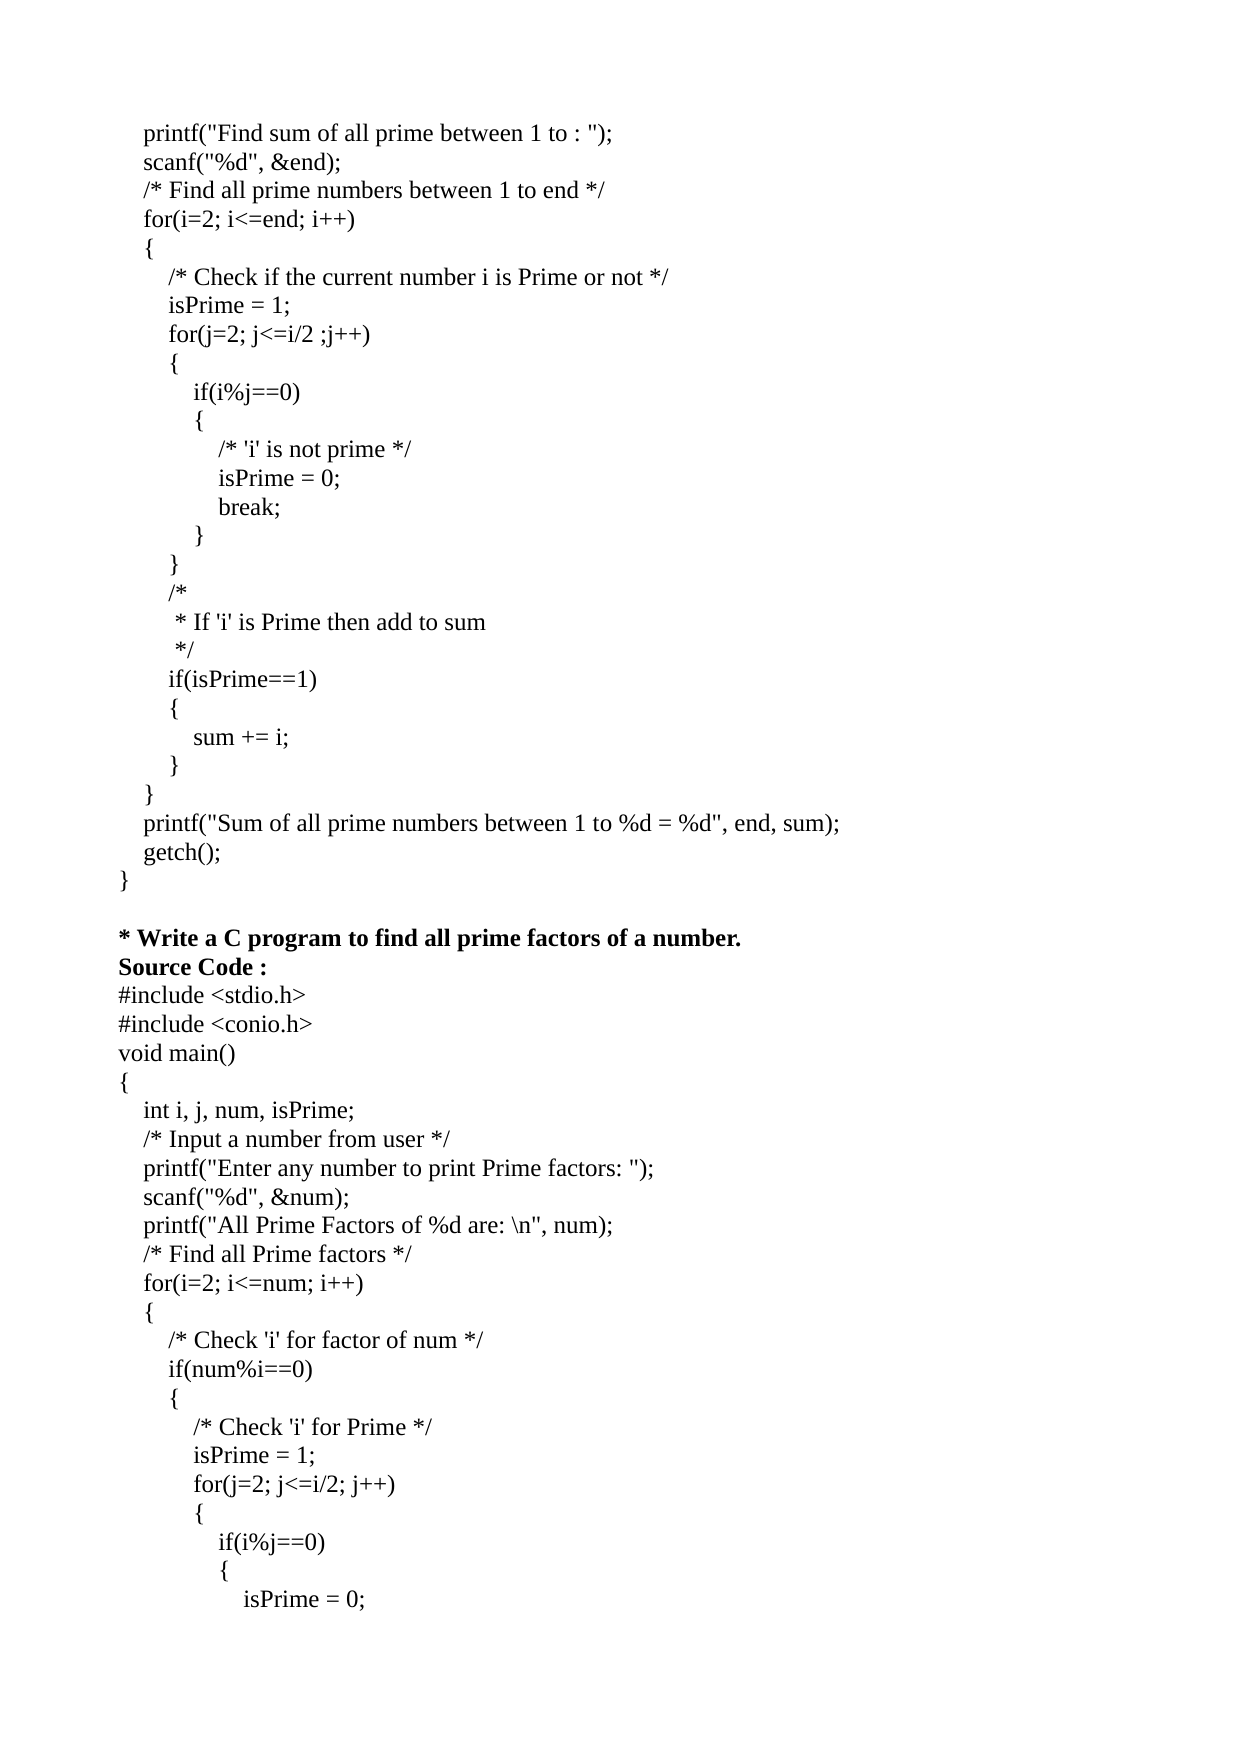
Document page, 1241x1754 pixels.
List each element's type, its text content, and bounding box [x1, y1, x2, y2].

text /* Check 'i' for factor of num */ [118, 1326, 1122, 1354]
text /* Check 'i' for Prime */ [118, 1412, 1122, 1441]
text printf("Find sum of all prime between 1 to : "); [118, 118, 1122, 147]
text for(i=2; i<=num; i++) [118, 1268, 1122, 1297]
text } [118, 751, 1122, 779]
text { [118, 1383, 1122, 1412]
text scanf("%d", &end); [118, 147, 1122, 176]
text void main() [118, 1038, 1122, 1067]
text /* Input a number from user */ [118, 1124, 1122, 1153]
text } [118, 866, 1122, 894]
text Source Code : [118, 952, 1122, 981]
text /* [118, 578, 1122, 607]
text printf("Sum of all prime numbers between 1 to %d = %d", end, sum); [118, 808, 1122, 837]
text /* Find all prime numbers between 1 to end */ [118, 176, 1122, 204]
text #include <conio.h> [118, 1009, 1122, 1038]
text { [118, 1297, 1122, 1326]
text if(i%j==0) [118, 377, 1122, 406]
text { [118, 1067, 1122, 1096]
text for(j=2; j<=i/2 ;j++) [118, 319, 1122, 348]
text } [118, 779, 1122, 808]
text * Write a C program to find all prime factors of a number. [118, 923, 1122, 952]
text } [118, 521, 1122, 549]
text if(isPrime==1) [118, 664, 1122, 693]
text scanf("%d", &num); [118, 1182, 1122, 1211]
text { [118, 693, 1122, 722]
text printf("Enter any number to print Prime factors: "); [118, 1153, 1122, 1182]
text isPrime = 0; [118, 1584, 1122, 1613]
text /* Check if the current number i is Prime or not */ [118, 262, 1122, 291]
text /* 'i' is not prime */ [118, 434, 1122, 463]
text getch(); [118, 837, 1122, 866]
text isPrime = 0; [118, 463, 1122, 492]
text { [118, 348, 1122, 377]
text isPrime = 1; [118, 291, 1122, 319]
text for(i=2; i<=end; i++) [118, 204, 1122, 233]
text isPrime = 1; [118, 1441, 1122, 1469]
text * If 'i' is Prime then add to sum [118, 607, 1122, 636]
text { [118, 406, 1122, 434]
text if(i%j==0) [118, 1527, 1122, 1556]
text /* Find all Prime factors */ [118, 1239, 1122, 1268]
text int i, j, num, isPrime; [118, 1096, 1122, 1124]
text { [118, 1498, 1122, 1527]
text { [118, 233, 1122, 262]
text break; [118, 492, 1122, 521]
text { [118, 1556, 1122, 1584]
text */ [118, 636, 1122, 664]
text sum += i; [118, 722, 1122, 751]
text for(j=2; j<=i/2; j++) [118, 1469, 1122, 1498]
text } [118, 549, 1122, 578]
text printf("All Prime Factors of %d are: \n", num); [118, 1211, 1122, 1239]
text #include <stdio.h> [118, 981, 1122, 1009]
text if(num%i==0) [118, 1354, 1122, 1383]
